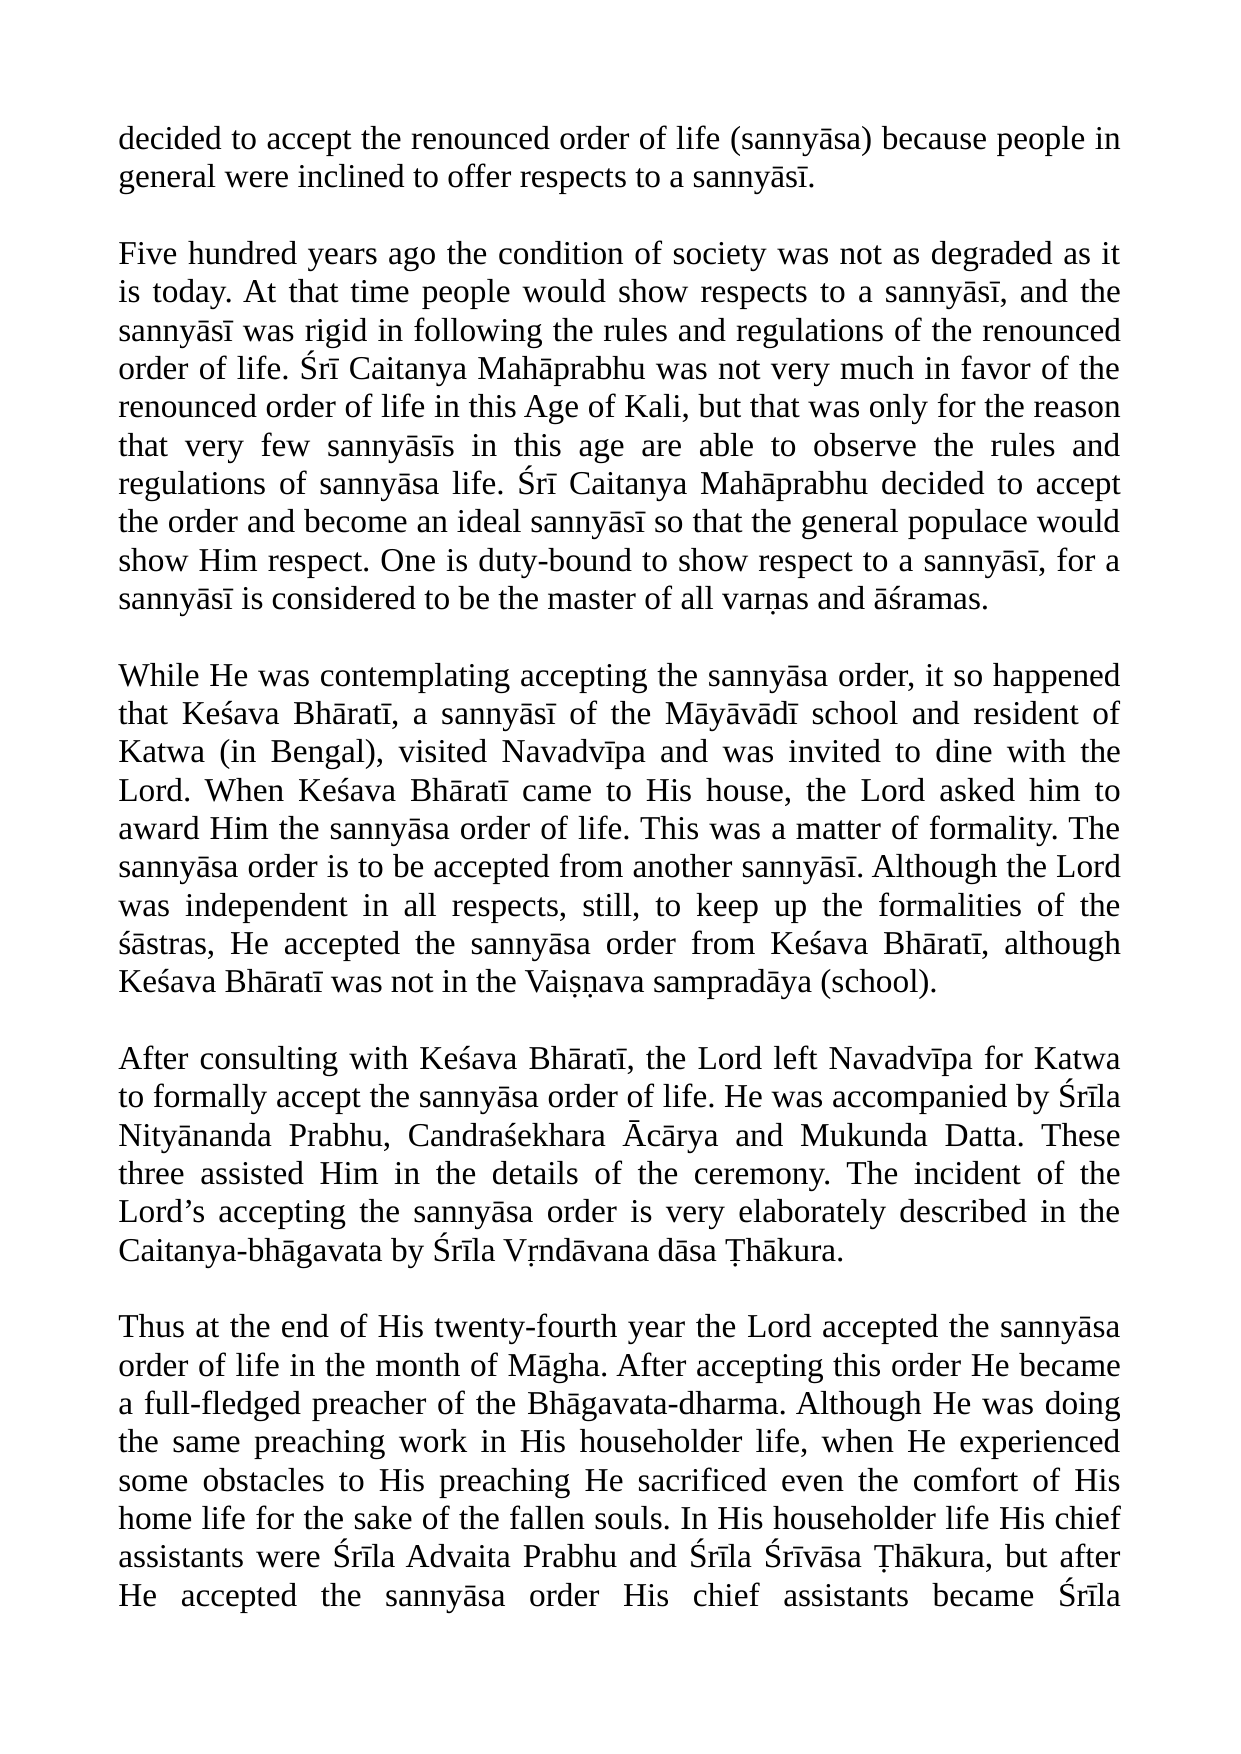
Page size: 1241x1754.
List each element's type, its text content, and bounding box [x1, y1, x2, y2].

text Five hundred years ago the condition of society was not as degraded as it is today. At that time people would show respects to a sannyāsī, and the sannyāsī was rigid in following the rules and regulations of the renounced order of life. Śrī Caitanya Mahāprabhu was not very much in favor of the renounced order of life in this Age of Kali, but that was only for the reason that very few sannyāsīs in this age are able to observe the rules and regulations of sannyāsa life. Śrī Caitanya Mahāprabhu decided to accept the order and become an ideal sannyāsī so that the general populace would show Him respect. One is duty-bound to show respect to a sannyāsī, for a sannyāsī is considered to be the master of all varṇas and āśramas. [118, 233, 1122, 616]
text decided to accept the renounced order of life (sannyāsa) because people in general were inclined to offer respects to a sannyāsī. [118, 118, 1122, 195]
text After consulting with Keśava Bhāratī, the Lord left Navadvīpa for Katwa to formally accept the sannyāsa order of life. He was accompanied by Śrīla Nityānanda Prabhu, Candraśekhara Ācārya and Mukunda Datta. These three assisted Him in the details of the ceremony. The incident of the Lord’s accepting the sannyāsa order is very elaborately described in the Caitanya-bhāgavata by Śrīla Vṛndāvana dāsa Ṭhākura. [118, 1038, 1122, 1268]
text While He was contemplating accepting the sannyāsa order, it so happened that Keśava Bhāratī, a sannyāsī of the Māyāvādī school and resident of Katwa (in Bengal), visited Navadvīpa and was invited to dine with the Lord. When Keśava Bhāratī came to His house, the Lord asked him to award Him the sannyāsa order of life. This was a matter of formality. The sannyāsa order is to be accepted from another sannyāsī. Although the Lord was independent in all respects, still, to keep up the formalities of the śāstras, He accepted the sannyāsa order from Keśava Bhāratī, although Keśava Bhāratī was not in the Vaiṣṇava sampradāya (school). [118, 655, 1122, 1000]
text Thus at the end of His twenty-fourth year the Lord accepted the sannyāsa order of life in the month of Māgha. After accepting this order He became a full-fledged preacher of the Bhāgavata-dharma. Although He was doing the same preaching work in His householder life, when He experienced some obstacles to His preaching He sacrificed even the comfort of His home life for the sake of the fallen souls. In His householder life His chief assistants were Śrīla Advaita Prabhu and Śrīla Śrīvāsa Ṭhākura, but after He accepted the sannyāsa order His chief assistants became Śrīla [118, 1306, 1122, 1613]
